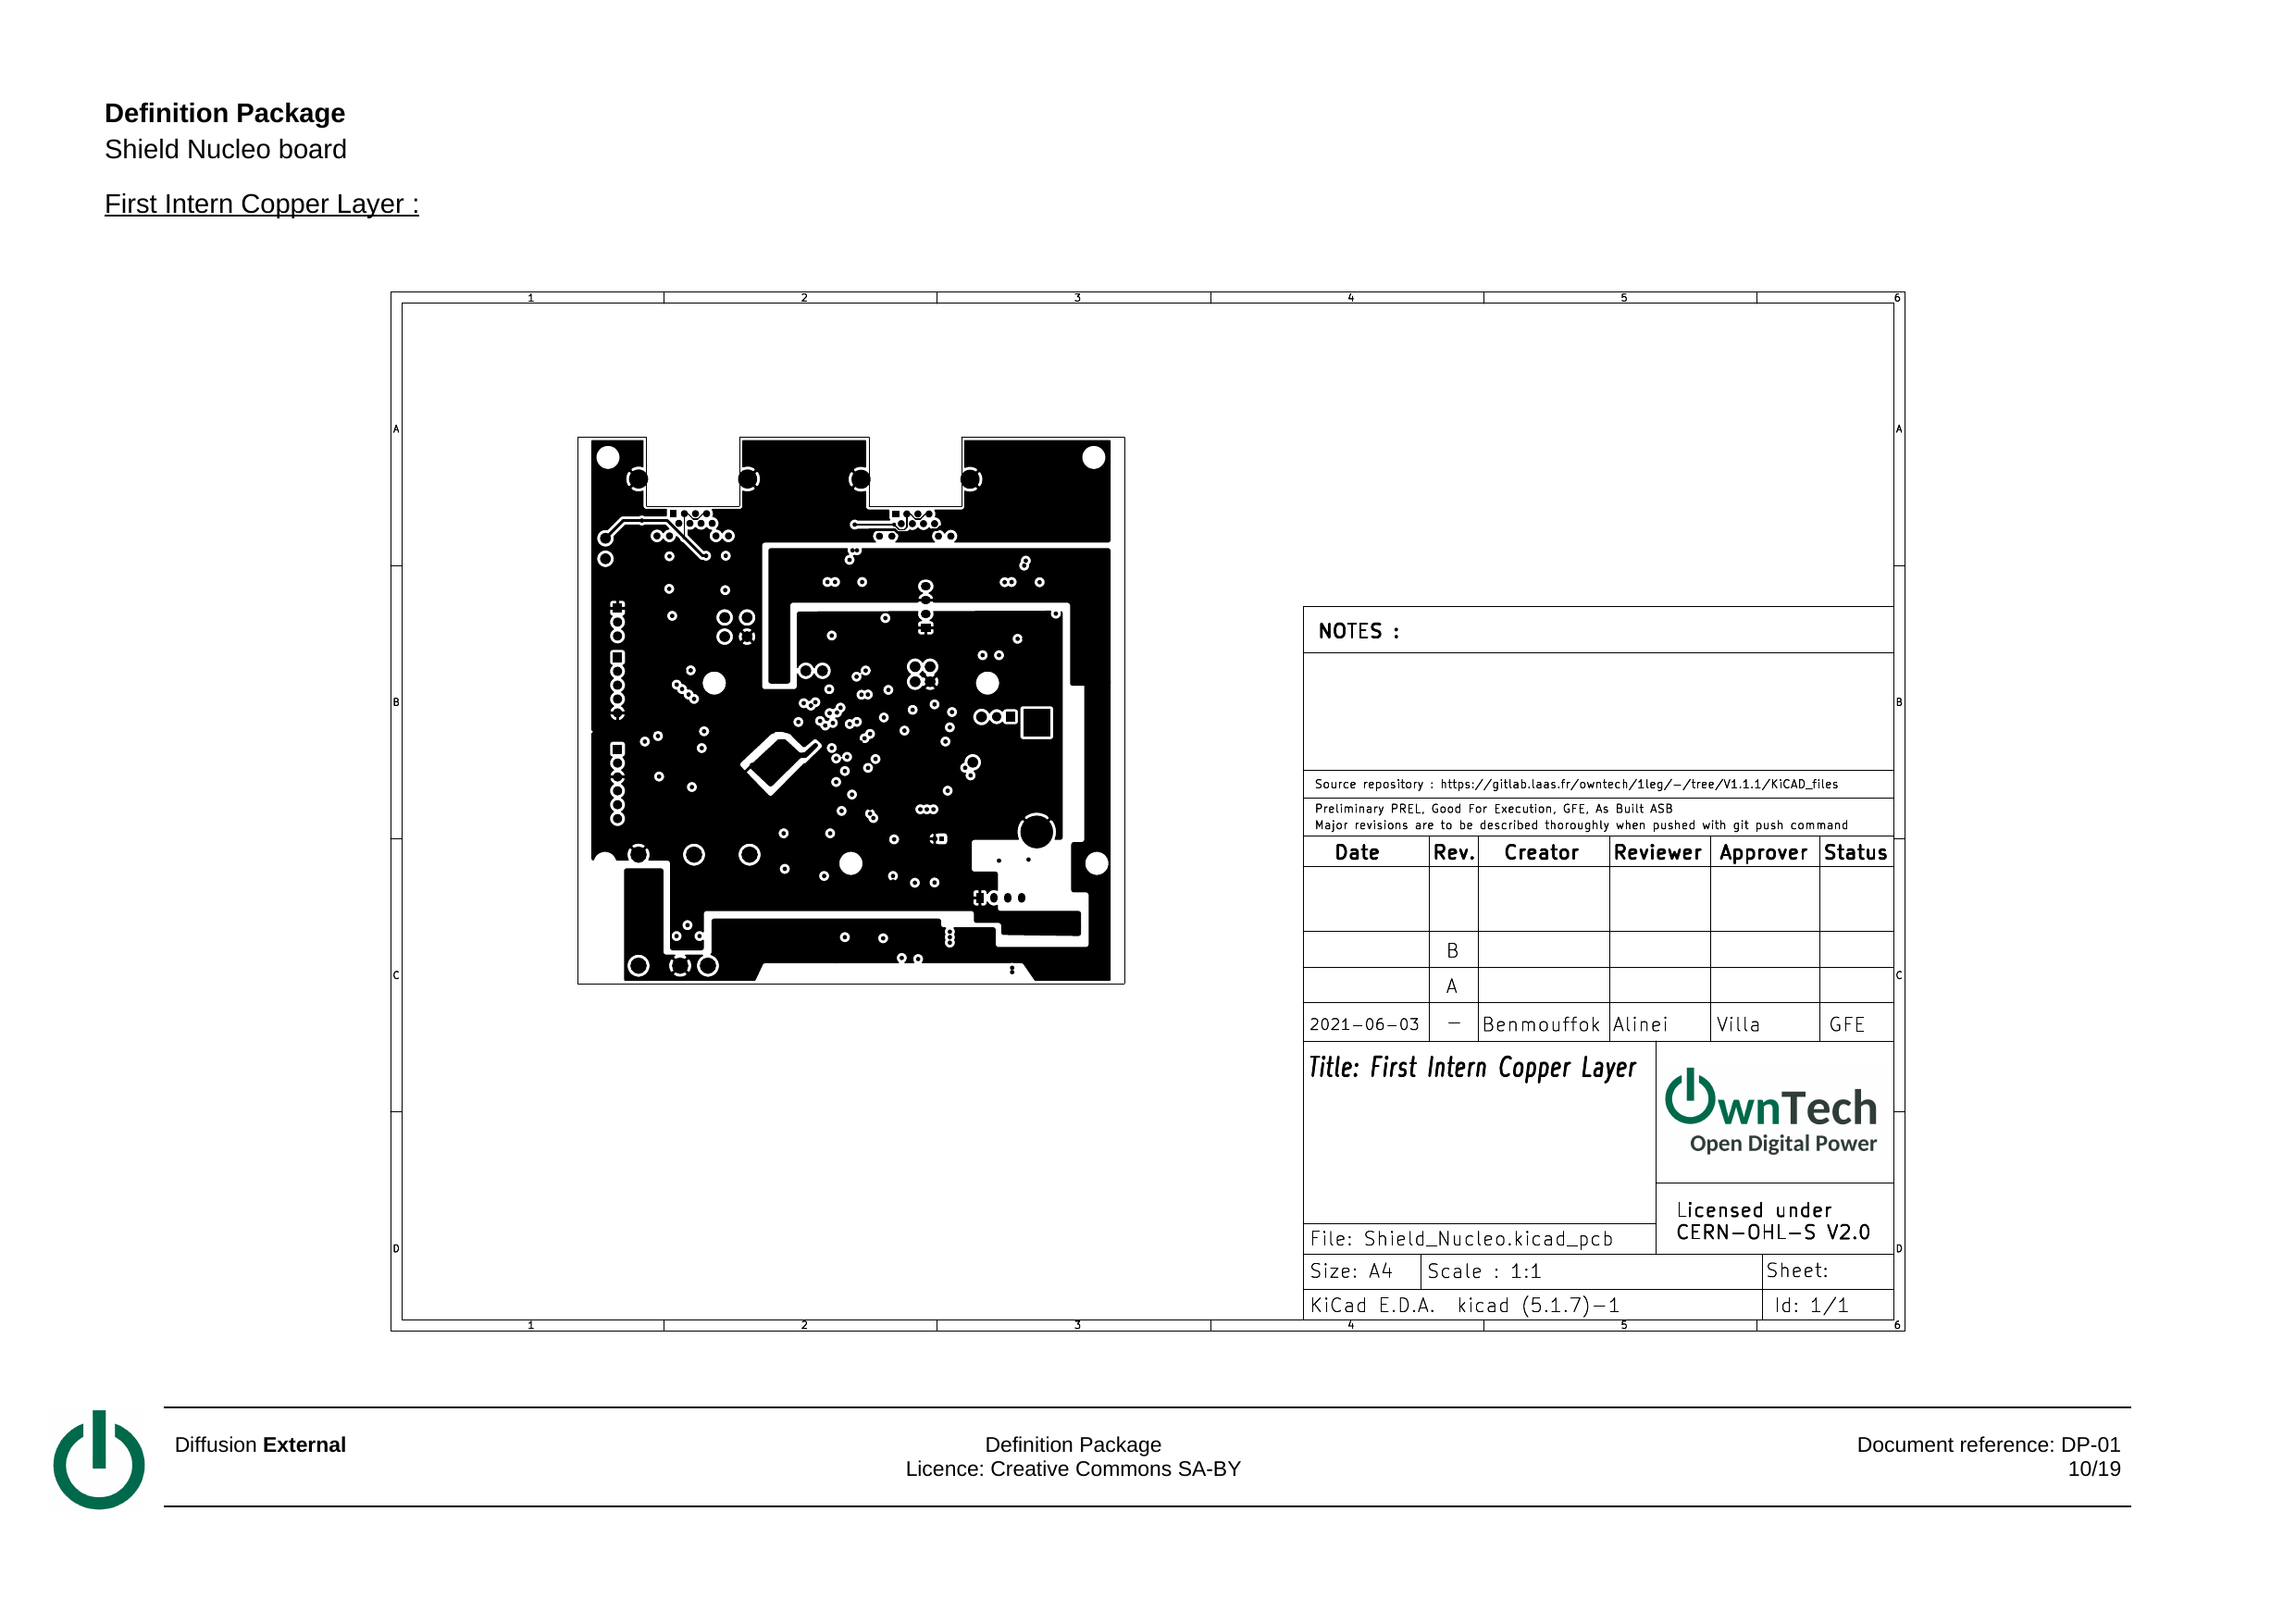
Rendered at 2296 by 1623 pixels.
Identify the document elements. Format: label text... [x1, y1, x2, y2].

picture [51, 1406, 56, 1512]
subtitle First Intern Copper Layer : [419, 188, 2191, 219]
